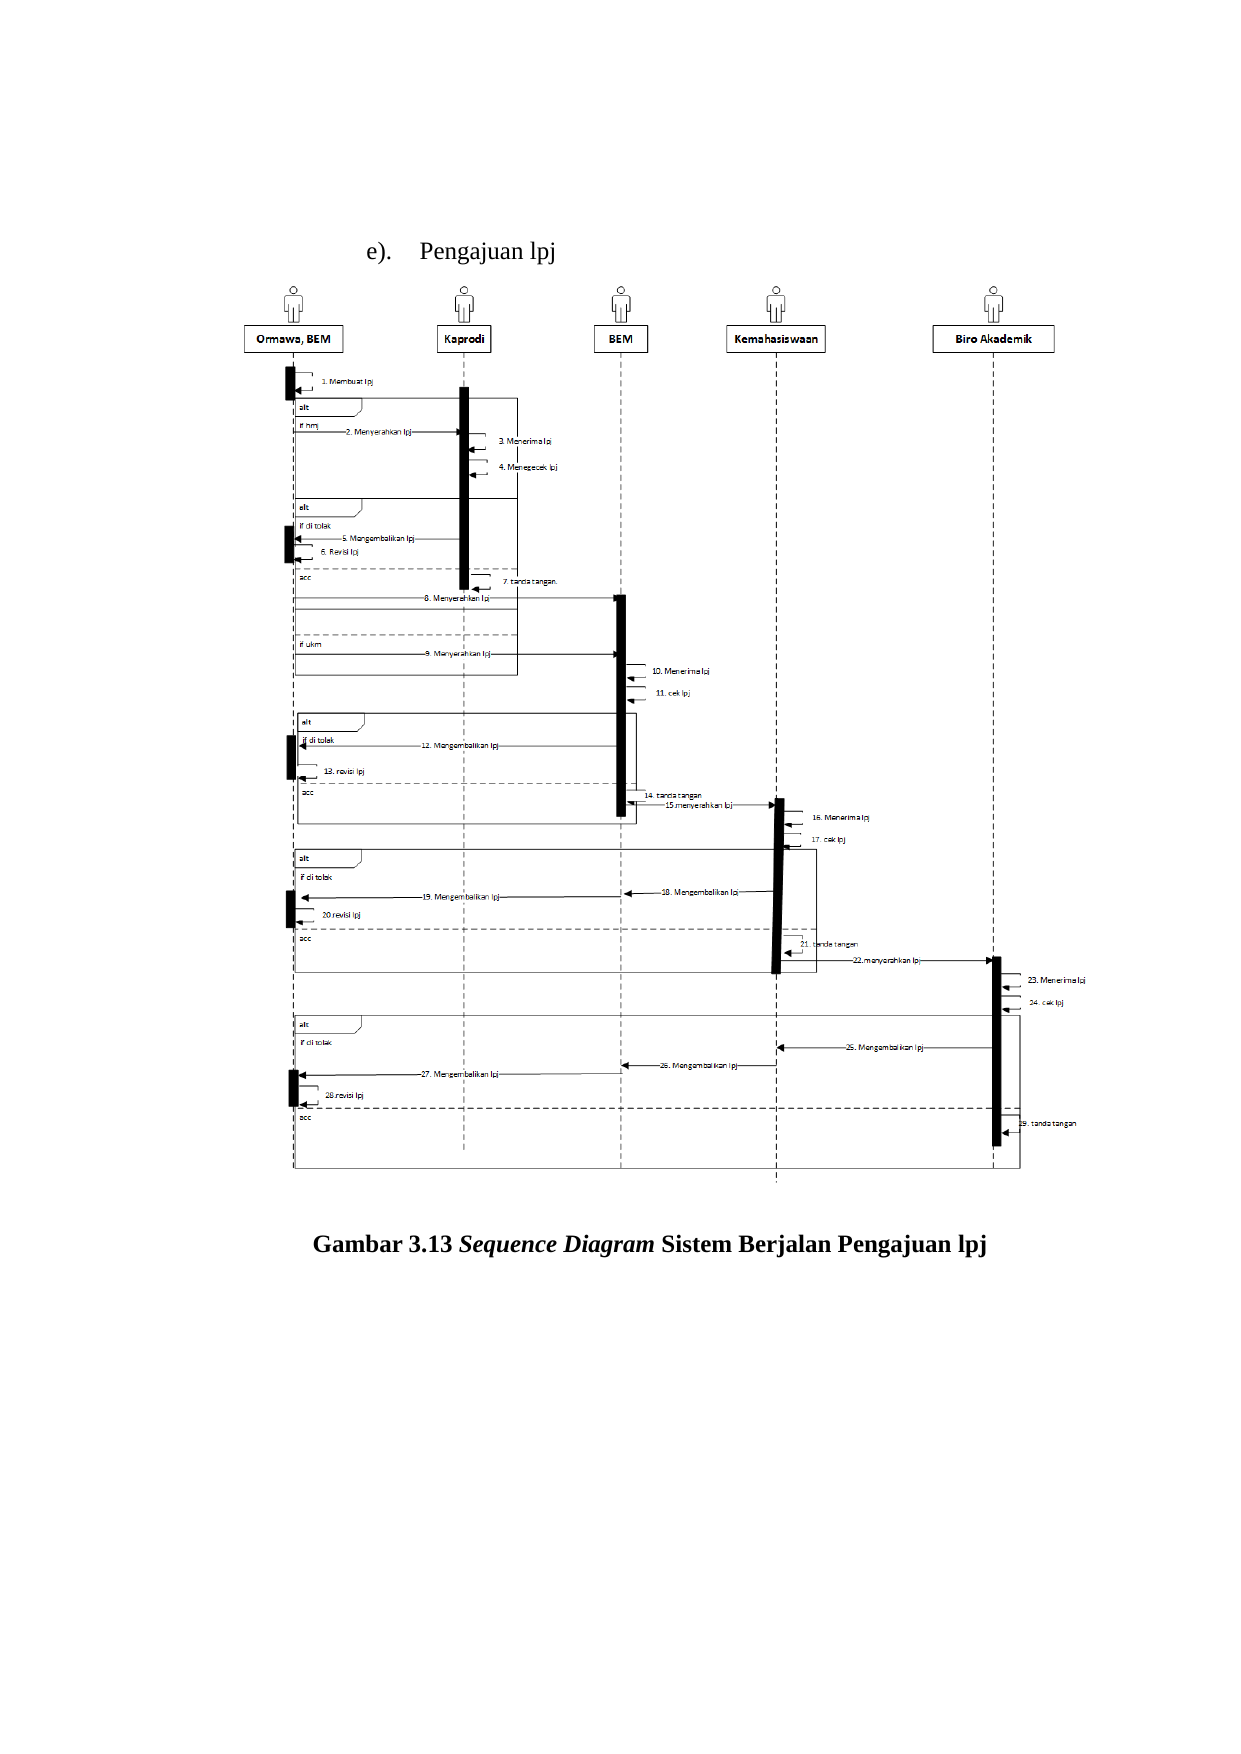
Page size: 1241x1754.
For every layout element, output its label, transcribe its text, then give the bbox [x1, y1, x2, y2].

text Gambar 3.13 Sequence Diagram Sistem Berjalan Pengajuan lpj [236, 1229, 1063, 1258]
table_header [236, 1183, 1063, 1217]
table_header [236, 279, 1063, 285]
picture [208, 285, 1091, 1183]
list Pengajuan lpj [313, 236, 1063, 265]
